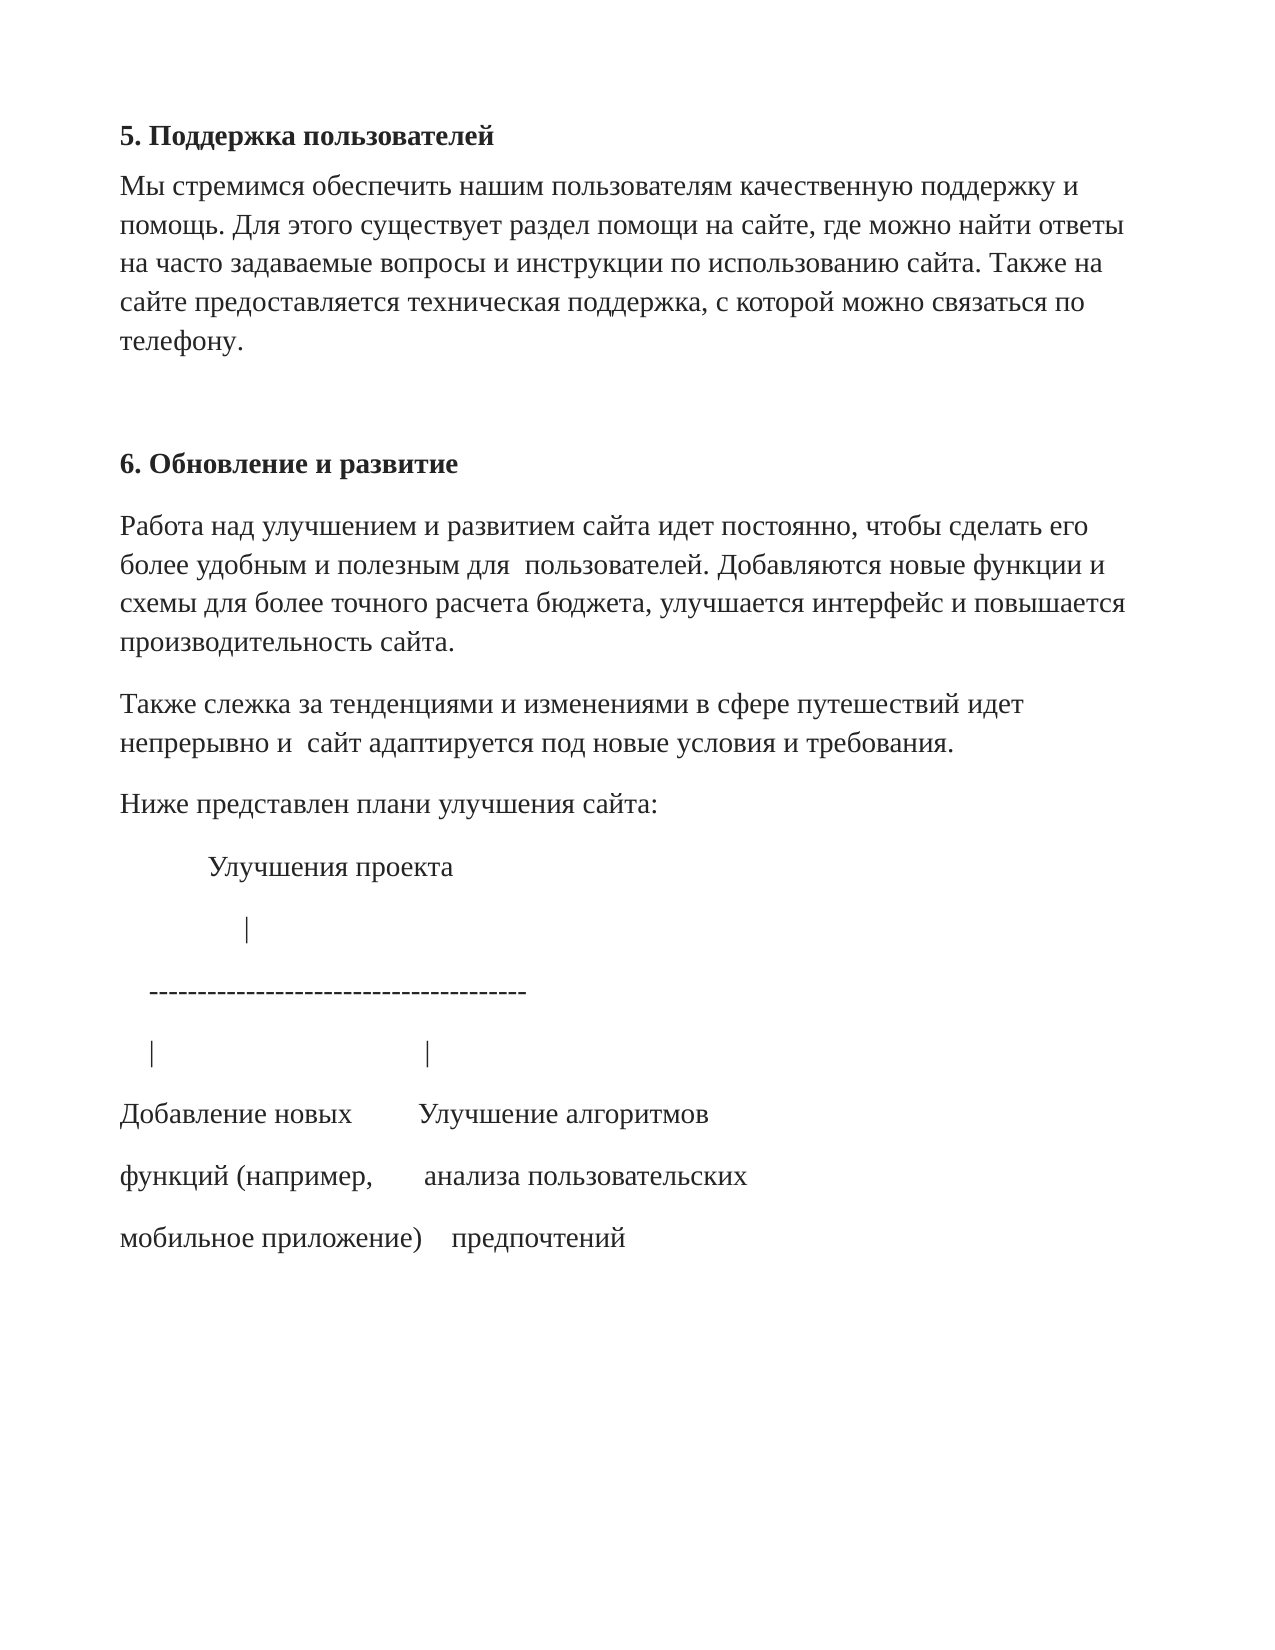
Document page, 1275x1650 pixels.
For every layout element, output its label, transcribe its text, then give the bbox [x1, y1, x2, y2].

text Улучшения проекта [118, 849, 1157, 882]
text функций (например, анализа пользовательских [118, 1158, 1157, 1192]
text | | [118, 1034, 1157, 1068]
text | [118, 911, 1157, 944]
text 6. Обновление и развитие [118, 447, 1157, 480]
text --------------------------------------- [118, 973, 1157, 1006]
text Мы стремимся обеспечить нашим пользователям качественную поддержку и помощь. Для этого существует раздел помощи на сайте, где можно найти ответы на часто задаваемые вопросы и инструкции по использованию сайта. Также на сайте предоставляется техническая поддержка, с которой можно связаться по телефону. [118, 168, 1157, 356]
text Ниже представлен плани улучшения сайта: [118, 787, 1157, 820]
text Добавление новых Улучшение алгоритмов [118, 1097, 1157, 1130]
text Также слежка за тенденциями и изменениями в сфере путешествий идет непрерывно и сайт адаптируется под новые условия и требования. [118, 686, 1157, 758]
text мобильное приложение) предпочтений [118, 1221, 1157, 1254]
text 5. Поддержка пользователей [118, 118, 1157, 152]
text Работа над улучшением и развитием сайта идет постоянно, чтобы сделать его более удобным и полезным для пользователей. Добавляются новые функции и схемы для более точного расчета бюджета, улучшается интерфейс и повышается производительность сайта. [118, 508, 1157, 658]
